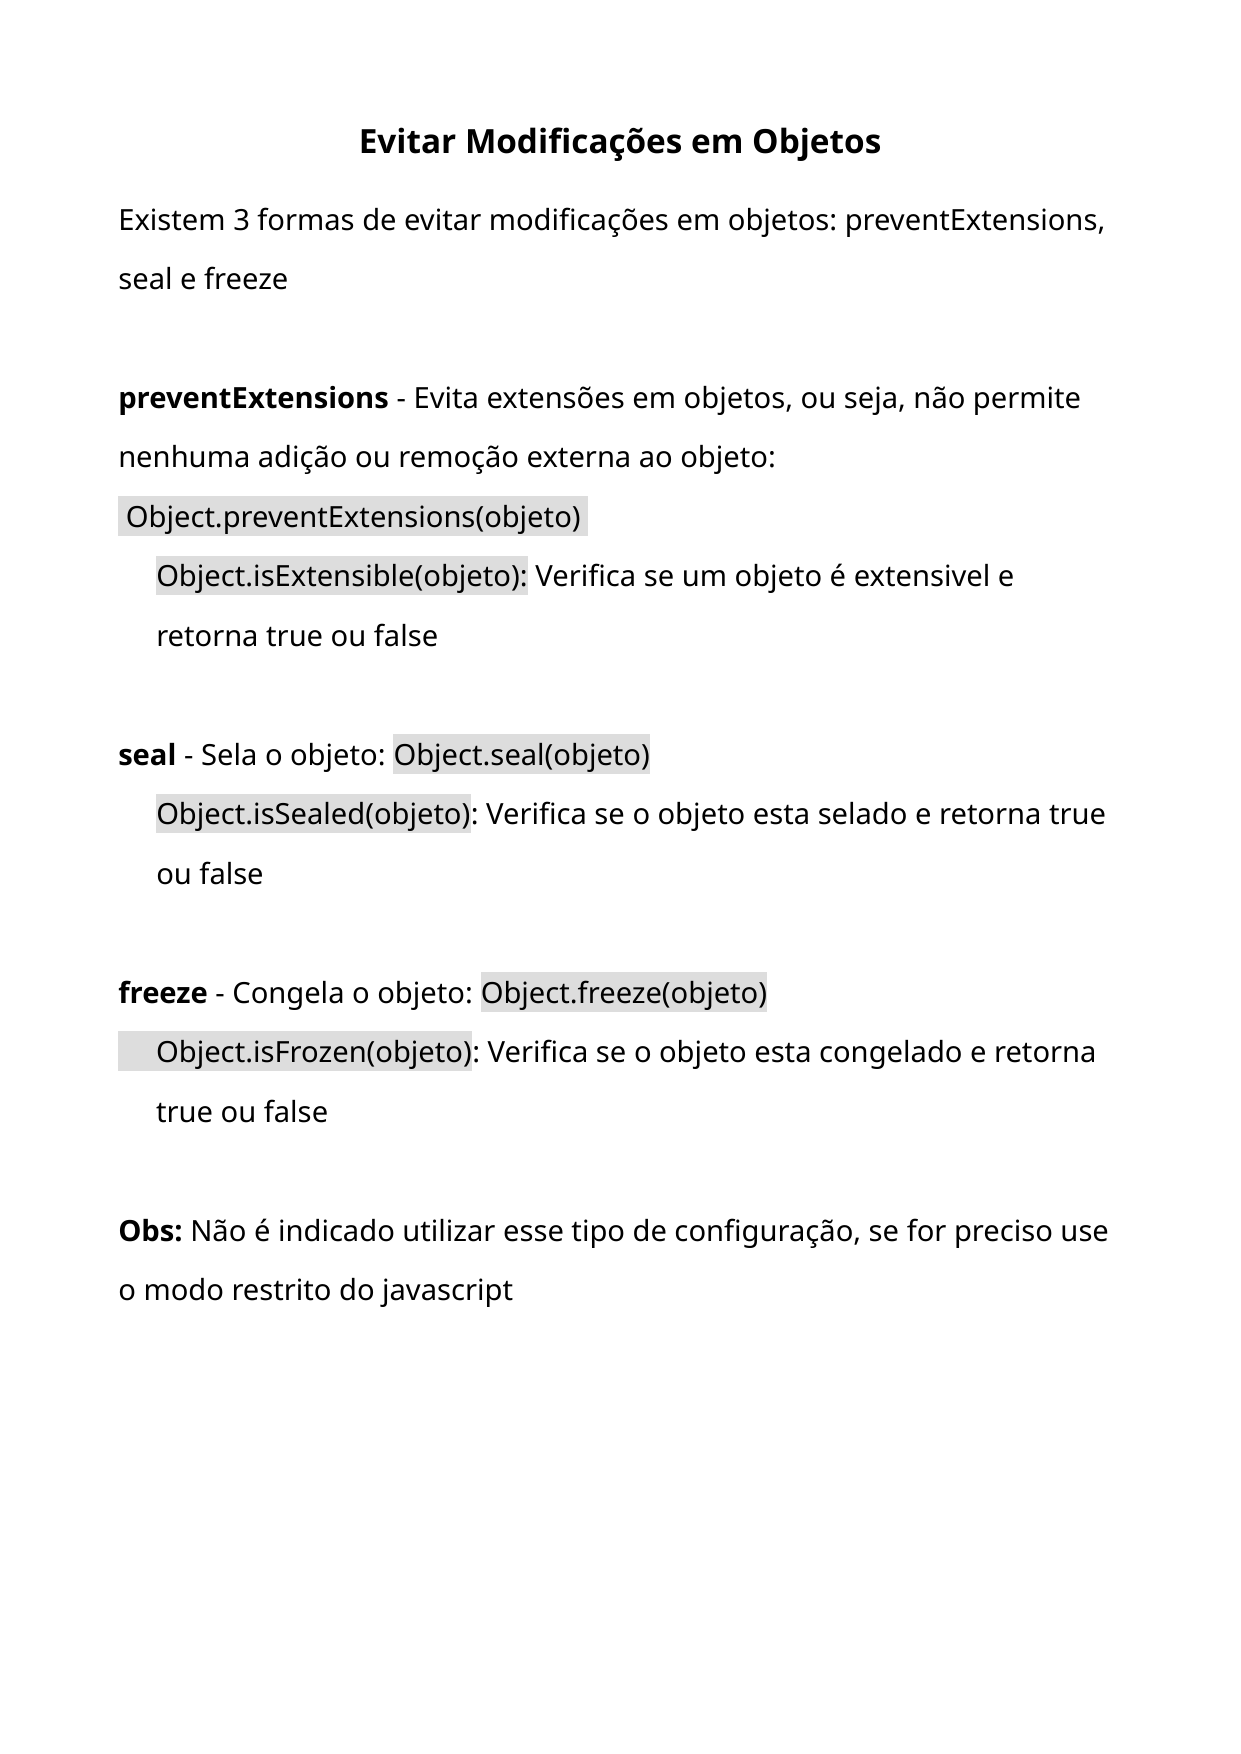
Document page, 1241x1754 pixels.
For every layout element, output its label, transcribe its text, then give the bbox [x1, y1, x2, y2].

text preventExtensions - Evita extensões em objetos, ou seja, não permite nenhuma adição ou remoção externa ao objeto: [118, 377, 1122, 476]
text true ou false [118, 1091, 1122, 1131]
text Object.isExtensible(objeto): Verifica se um objeto é extensivel e [118, 556, 1122, 595]
text Object.isSealed(objeto): Verifica se o objeto esta selado e retorna true [118, 793, 1122, 833]
text ou false [118, 853, 1122, 893]
text Existem 3 formas de evitar modificações em objetos: preventExtensions, seal e freeze [118, 199, 1122, 298]
text Object.preventExtensions(objeto) [118, 496, 1122, 536]
text freeze - Congela o objeto: Object.freeze(objeto) [118, 972, 1122, 1012]
text Obs: Não é indicado utilizar esse tipo de configuração, se for preciso use o modo restrito do javascript [118, 1210, 1122, 1309]
text seal - Sela o objeto: Object.seal(objeto) [118, 734, 1122, 774]
text Object.isFrozen(objeto): Verifica se o objeto esta congelado e retorna [118, 1031, 1122, 1071]
text retorna true ou false [118, 615, 1122, 655]
subtitle Evitar Modificações em Objetos [118, 118, 1122, 163]
